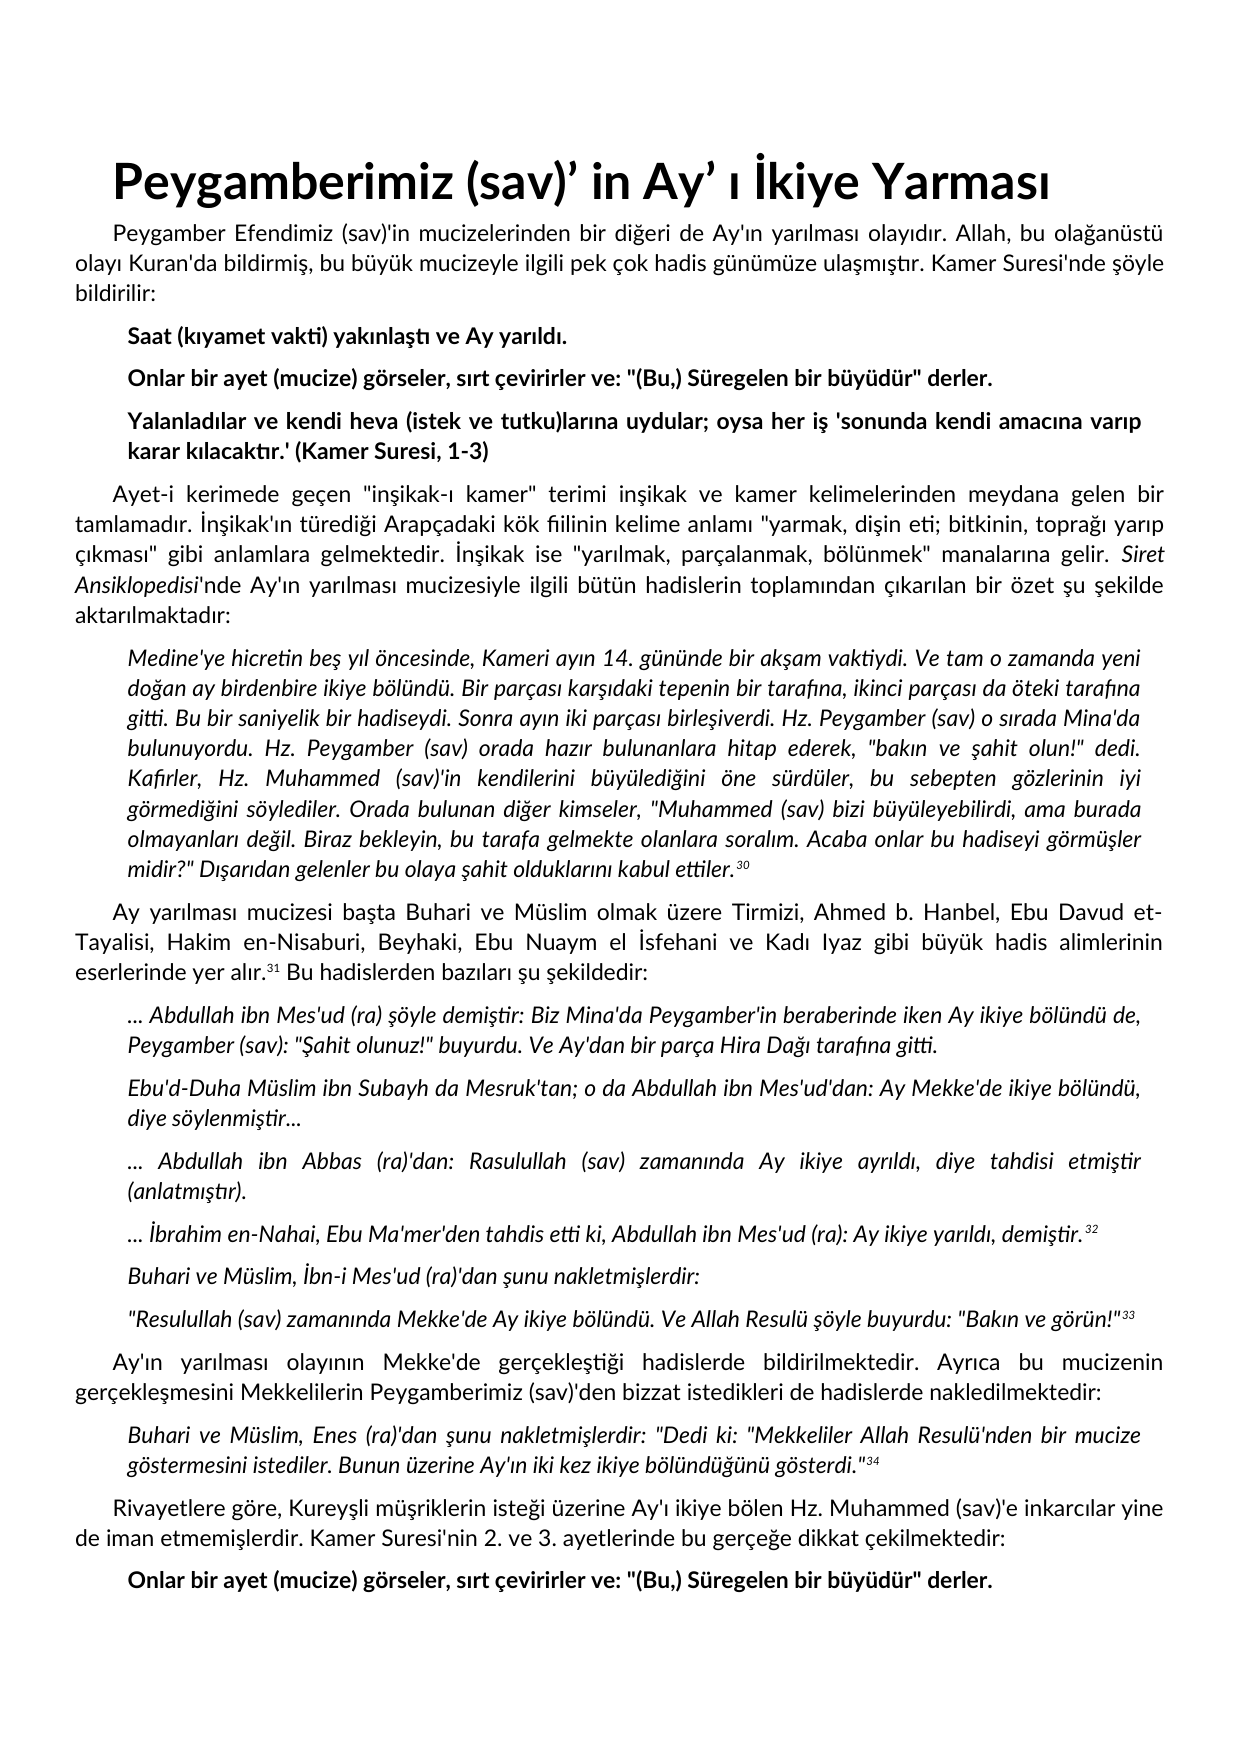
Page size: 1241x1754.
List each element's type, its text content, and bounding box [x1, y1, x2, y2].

text Ayet-i kerimede geçen "inşikak-ı kamer" terimi inşikak ve kamer kelimelerinden meydana gelen bir tamlamadır. İnşikak'ın türediği Arapçadaki kök fiilinin kelime anlamı "yarmak, dişin eti; bitkinin, toprağı yarıp çıkması" gibi anlamlara gelmektedir. İnşikak ise "yarılmak, parçalanmak, bölünmek" manalarına gelir. Siret Ansiklopedisi'nde Ay'ın yarılması mucizesiyle ilgili bütün hadislerin toplamından çıkarılan bir özet şu şekilde aktarılmaktadır: [75, 480, 1165, 628]
text ... Abdullah ibn Abbas (ra)'dan: Rasulullah (sav) zamanında Ay ikiye ayrıldı, diye tahdisi etmiştir (anlatmıştır). [127, 1146, 1143, 1204]
text Ay yarılması mucizesi başta Buhari ve Müslim olmak üzere Tirmizi, Ahmed b. Hanbel, Ebu Davud et-Tayalisi, Hakim en-Nisaburi, Beyhaki, Ebu Nuaym el İsfehani ve Kadı Iyaz gibi büyük hadis alimlerinin eserlerinde yer alır.31 Bu hadislerden bazıları şu şekildedir: [75, 897, 1165, 985]
subtitle Peygamberimiz (sav)’ in Ay’ ı İkiye Yarması [112, 150, 1165, 210]
text Buhari ve Müslim, Enes (ra)'dan şunu nakletmişlerdir: "Dedi ki: "Mekkeliler Allah Resulü'nden bir mucize göstermesini istediler. Bunun üzerine Ay'ın iki kez ikiye bölündüğünü gösterdi."34 [127, 1420, 1143, 1478]
text ... İbrahim en-Nahai, Ebu Ma'mer'den tahdis etti ki, Abdullah ibn Mes'ud (ra): Ay ikiye yarıldı, demiştir.32 [127, 1219, 1143, 1247]
text Peygamber Efendimiz (sav)'in mucizelerinden bir diğeri de Ay'ın yarılması olayıdır. Allah, bu olağanüstü olayı Kuran'da bildirmiş, bu büyük mucizeyle ilgili pek çok hadis günümüze ulaşmıştır. Kamer Suresi'nde şöyle bildirilir: [75, 218, 1165, 306]
text "Resulullah (sav) zamanında Mekke'de Ay ikiye bölündü. Ve Allah Resulü şöyle buyurdu: "Bakın ve görün!"33 [127, 1305, 1143, 1332]
text Rivayetlere göre, Kureyşli müşriklerin isteği üzerine Ay'ı ikiye bölen Hz. Muhammed (sav)'e inkarcılar yine de iman etmemişlerdir. Kamer Suresi'nin 2. ve 3. ayetlerinde bu gerçeğe dikkat çekilmektedir: [75, 1493, 1165, 1551]
text Buhari ve Müslim, İbn-i Mes'ud (ra)'dan şunu nakletmişlerdir: [127, 1262, 1143, 1289]
text Medine'ye hicretin beş yıl öncesinde, Kameri ayın 14. gününde bir akşam vaktiydi. Ve tam o zamanda yeni doğan ay birdenbire ikiye bölündü. Bir parçası karşıdaki tepenin bir tarafına, ikinci parçası da öteki tarafına gitti. Bu bir saniyelik bir hadiseydi. Sonra ayın iki parçası birleşiverdi. Hz. Peygamber (sav) o sırada Mina'da bulunuyordu. Hz. Peygamber (sav) orada hazır bulunanlara hitap ederek, "bakın ve şahit olun!" dedi. Kafirler, Hz. Muhammed (sav)'in kendilerini büyülediğini öne sürdüler, bu sebepten gözlerinin iyi görmediğini söylediler. Orada bulunan diğer kimseler, "Muhammed (sav) bizi büyüleyebilirdi, ama burada olmayanları değil. Biraz bekleyin, bu tarafa gelmekte olanlara soralım. Acaba onlar bu hadiseyi görmüşler midir?" Dışarıdan gelenler bu olaya şahit olduklarını kabul ettiler.30 [127, 643, 1143, 882]
text Onlar bir ayet (mucize) görseler, sırt çevirirler ve: "(Bu,) Süregelen bir büyüdür" derler. [127, 1566, 1143, 1594]
text ... Abdullah ibn Mes'ud (ra) şöyle demiştir: Biz Mina'da Peygamber'in beraberinde iken Ay ikiye bölündü de, Peygamber (sav): "Şahit olunuz!" buyurdu. Ve Ay'dan bir parça Hira Dağı tarafına gitti. [127, 1001, 1143, 1058]
text Ay'ın yarılması olayının Mekke'de gerçekleştiği hadislerde bildirilmektedir. Ayrıca bu mucizenin gerçekleşmesini Mekkelilerin Peygamberimiz (sav)'den bizzat istedikleri de hadislerde nakledilmektedir: [75, 1347, 1165, 1405]
text Ebu'd-Duha Müslim ibn Subayh da Mesruk'tan; o da Abdullah ibn Mes'ud'dan: Ay Mekke'de ikiye bölündü, diye söylenmiştir... [127, 1073, 1143, 1131]
text Onlar bir ayet (mucize) görseler, sırt çevirirler ve: "(Bu,) Süregelen bir büyüdür" derler. [127, 364, 1143, 392]
text Saat (kıyamet vakti) yakınlaştı ve Ay yarıldı. [127, 321, 1143, 349]
text Yalanladılar ve kendi heva (istek ve tutku)larına uydular; oysa her iş 'sonunda kendi amacına varıp karar kılacaktır.' (Kamer Suresi, 1-3) [127, 407, 1143, 464]
